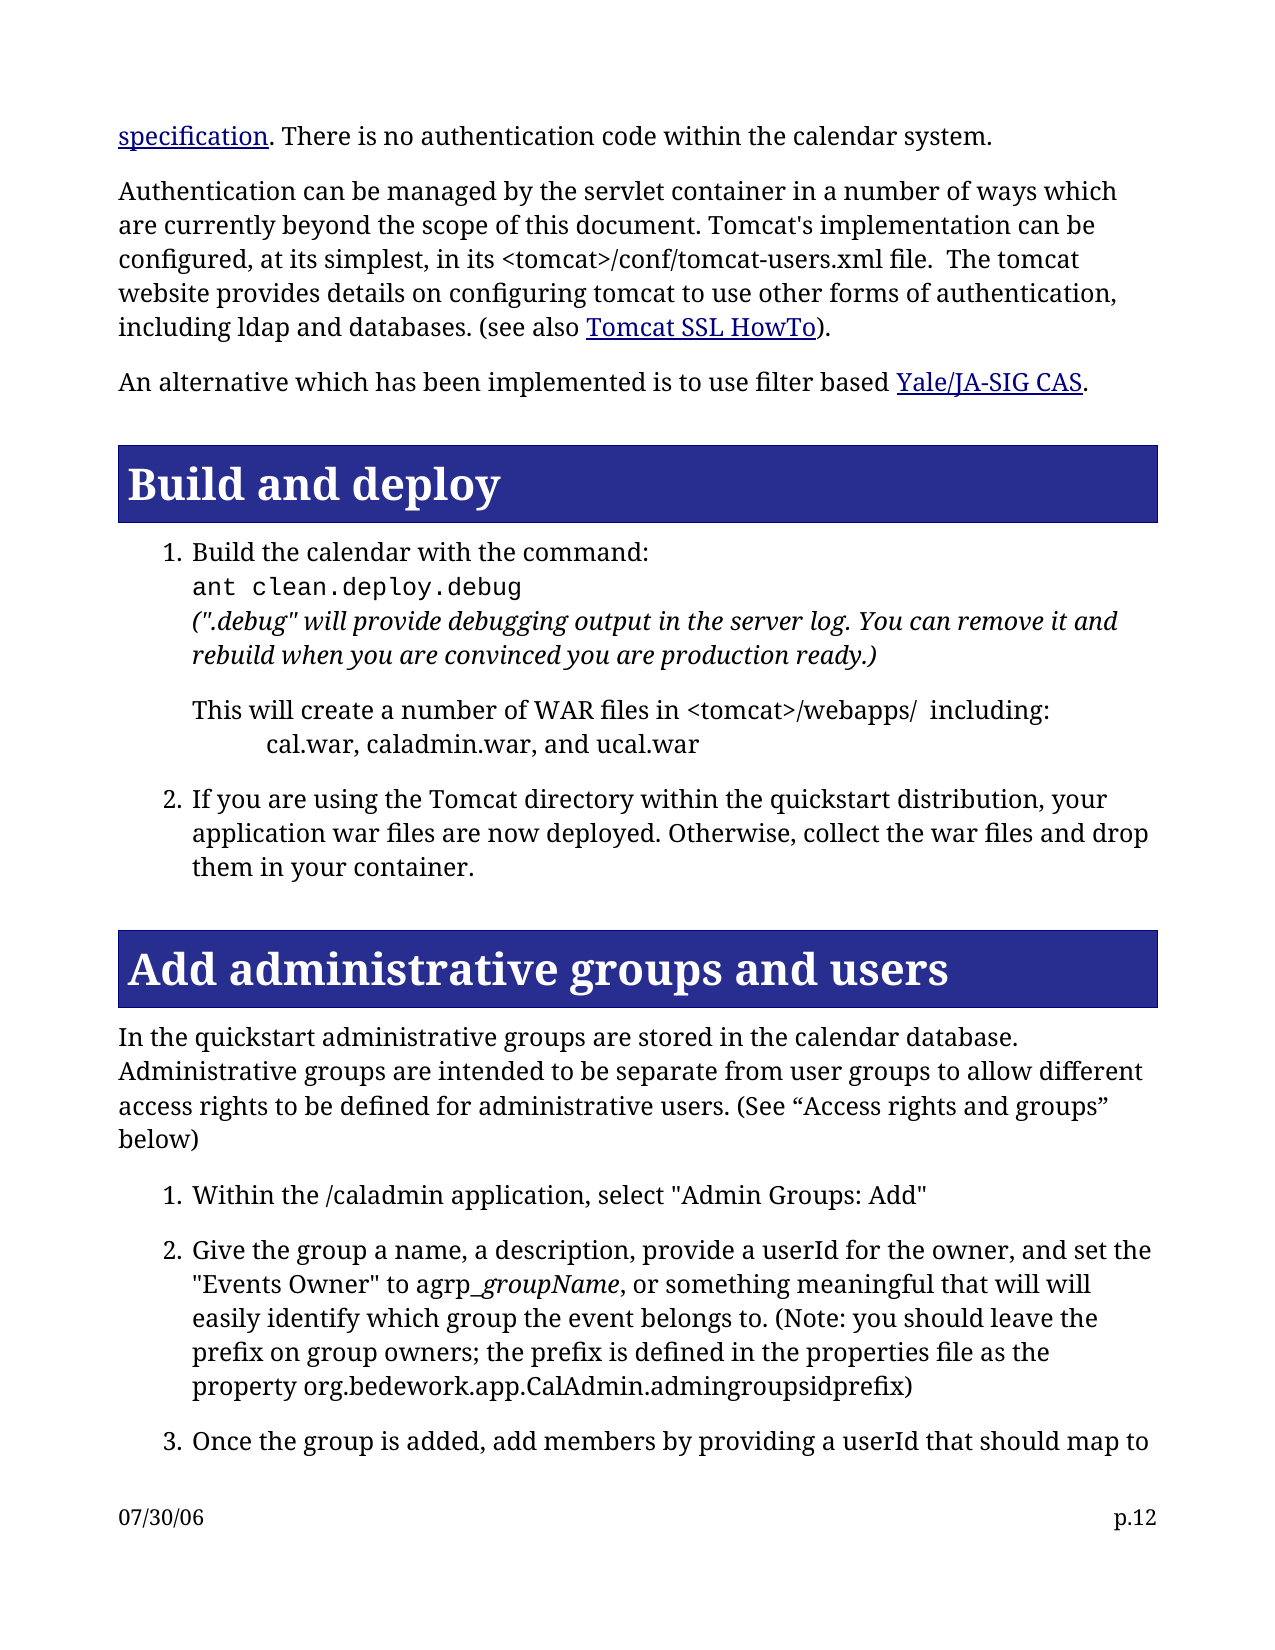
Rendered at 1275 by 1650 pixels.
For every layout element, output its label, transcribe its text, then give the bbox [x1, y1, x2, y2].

text An alternative which has been implemented is to use filter based Yale/JA-SIG CAS. [118, 364, 1157, 399]
text Authentication can be managed by the servlet container in a number of ways which are currently beyond the scope of this document. Tomcat's implementation can be configured, at its simplest, in its <tomcat>/conf/tomcat-users.xml file. The tomcat website provides details on configuring tomcat to use other forms of authentication, including ldap and databases. (see also Tomcat SSL HowTo). [118, 173, 1157, 343]
text specification. There is no authentication code within the calendar system. [118, 118, 1157, 152]
subtitle Build and deploy [119, 446, 1157, 522]
list Build the calendar with the command: ant clean.deploy.debug (".debug" will provide debugging output in the server log. You can remove it and rebuild when you are convinced you are production ready.) [162, 535, 1157, 671]
list Within the /caladmin application, select "Admin Groups: Add" [162, 1177, 1157, 1211]
list Give the group a name, a description, provide a userId for the owner, and set the "Events Owner" to agrp_groupName, or something meaningful that will will easily identify which group the event belongs to. (Note: you should leave the prefix on group owners; the prefix is defined in the properties file as the property org.bedework.app.CalAdmin.admingroupsidprefix) [162, 1232, 1157, 1403]
list This will create a number of WAR files in <tomcat>/webapps/ including: cal.war, caladmin.war, and ucal.war [162, 692, 1157, 761]
subtitle Add administrative groups and users [119, 931, 1157, 1007]
list If you are using the Tomcat directory within the quickstart distribution, your application war files are now deployed. Otherwise, collect the war files and drop them in your container. [162, 782, 1157, 884]
list Once the group is added, add members by providing a userId that should map to [162, 1424, 1157, 1458]
text In the quickstart administrative groups are stored in the calendar database. Administrative groups are intended to be separate from user groups to allow different access rights to be defined for administrative users. (See “Access rights and groups” below) [118, 1020, 1157, 1156]
